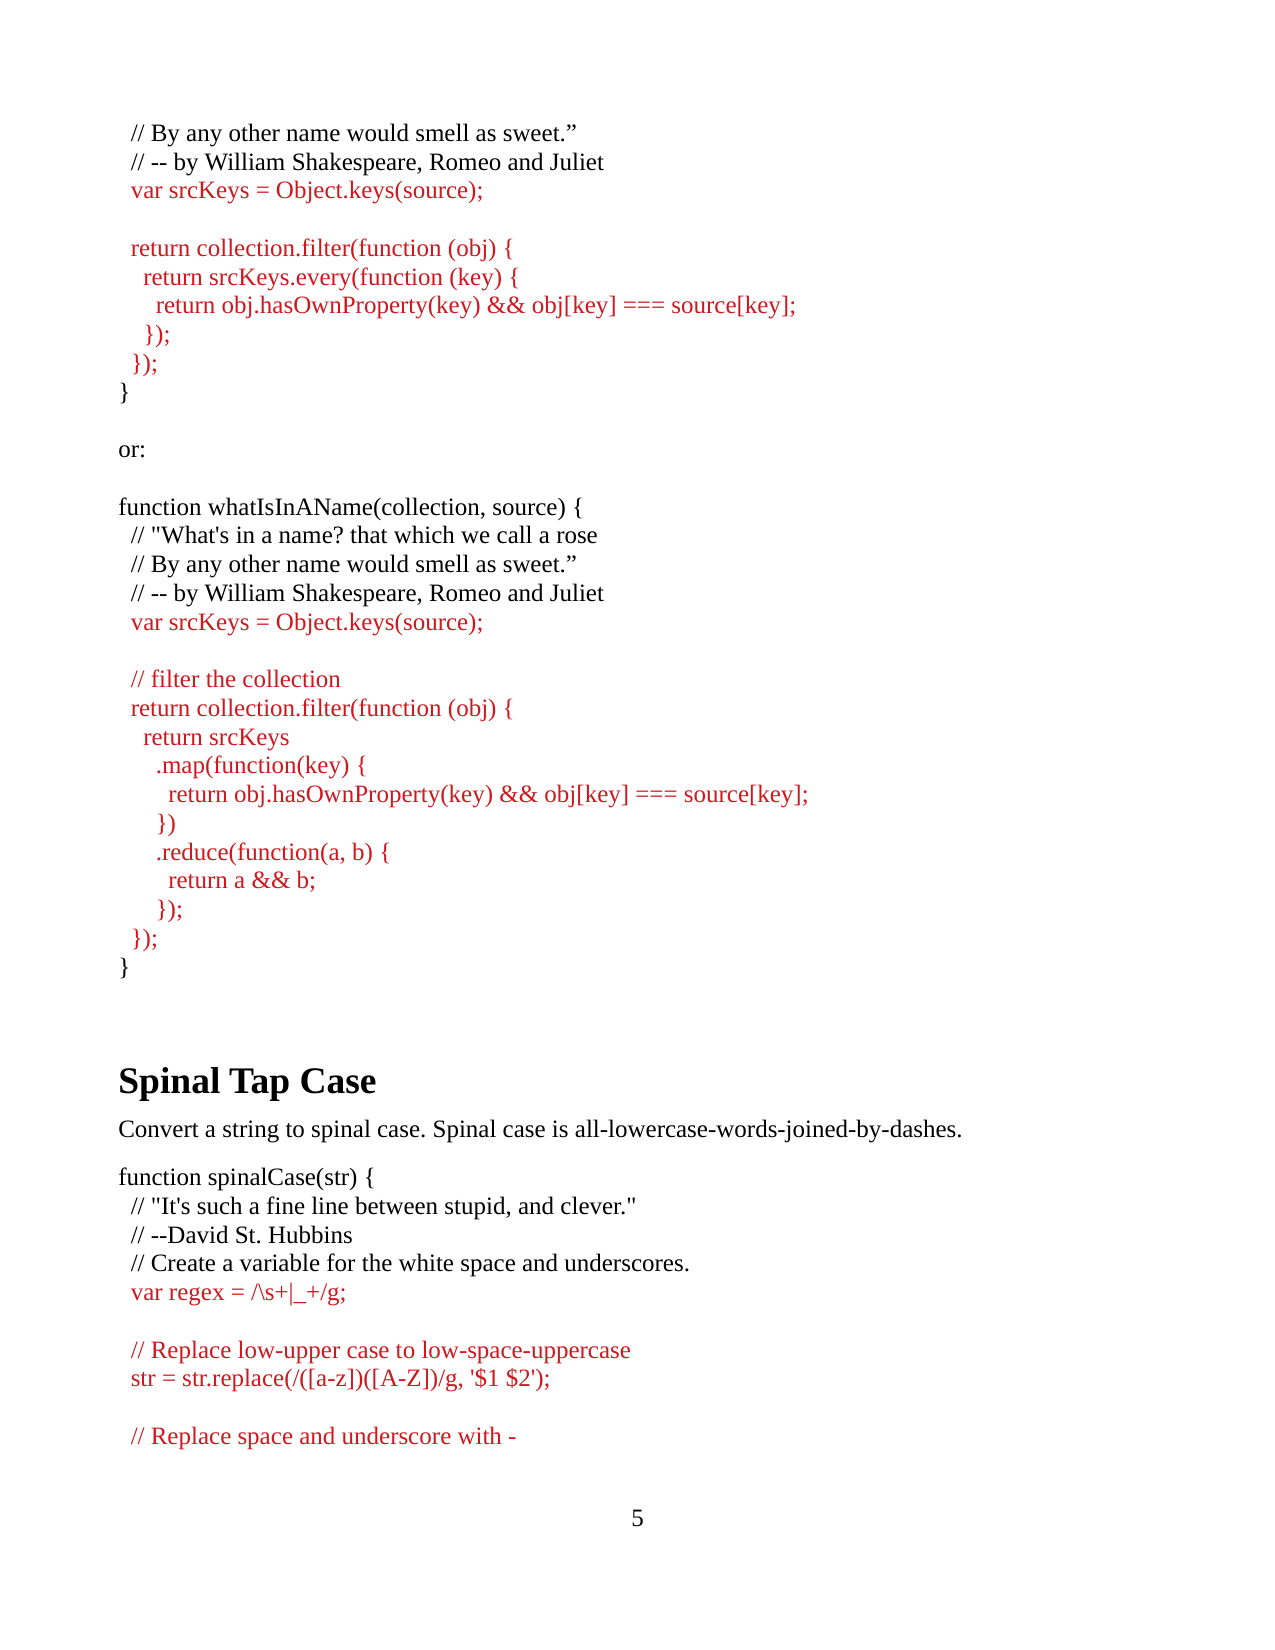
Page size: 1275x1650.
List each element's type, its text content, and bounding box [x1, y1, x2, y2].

text var srcKeys = Object.keys(source); [118, 607, 1157, 636]
text return collection.filter(function (obj) { [118, 233, 1157, 262]
text }); [118, 894, 1157, 923]
text .map(function(key) { [118, 751, 1157, 779]
text var srcKeys = Object.keys(source); [118, 176, 1157, 204]
text or: [118, 434, 1157, 463]
text // "What's in a name? that which we call a rose [118, 521, 1157, 549]
text }); [118, 348, 1157, 377]
text }); [118, 319, 1157, 348]
text return srcKeys.every(function (key) { [118, 262, 1157, 291]
text str = str.replace(/([a-z])([A-Z])/g, '$1 $2'); [118, 1363, 1157, 1392]
text // -- by William Shakespeare, Romeo and Juliet [118, 147, 1157, 176]
text // filter the collection [118, 664, 1157, 693]
text return a && b; [118, 866, 1157, 894]
text } [118, 952, 1157, 981]
text return obj.hasOwnProperty(key) && obj[key] === source[key]; [118, 779, 1157, 808]
text function whatIsInAName(collection, source) { [118, 492, 1157, 521]
text }); [118, 923, 1157, 952]
text Convert a string to spinal case. Spinal case is all-lowercase-words-joined-by-dashes. [118, 1114, 1157, 1143]
text function spinalCase(str) { [118, 1162, 1157, 1191]
text .reduce(function(a, b) { [118, 837, 1157, 866]
text // --David St. Hubbins [118, 1220, 1157, 1248]
text // Create a variable for the white space and underscores. [118, 1248, 1157, 1277]
text return srcKeys [118, 722, 1157, 751]
text return obj.hasOwnProperty(key) && obj[key] === source[key]; [118, 291, 1157, 319]
text // -- by William Shakespeare, Romeo and Juliet [118, 578, 1157, 607]
text // "It's such a fine line between stupid, and clever." [118, 1191, 1157, 1220]
text return collection.filter(function (obj) { [118, 693, 1157, 722]
text // Replace space and underscore with - [118, 1421, 1157, 1450]
text var regex = /\s+|_+/g; [118, 1277, 1157, 1306]
text } [118, 377, 1157, 406]
text // Replace low-upper case to low-space-uppercase [118, 1335, 1157, 1363]
text }) [118, 808, 1157, 837]
subtitle Spinal Tap Case [118, 1059, 1157, 1102]
text // By any other name would smell as sweet.” [118, 549, 1157, 578]
text // By any other name would smell as sweet.” [118, 118, 1157, 147]
